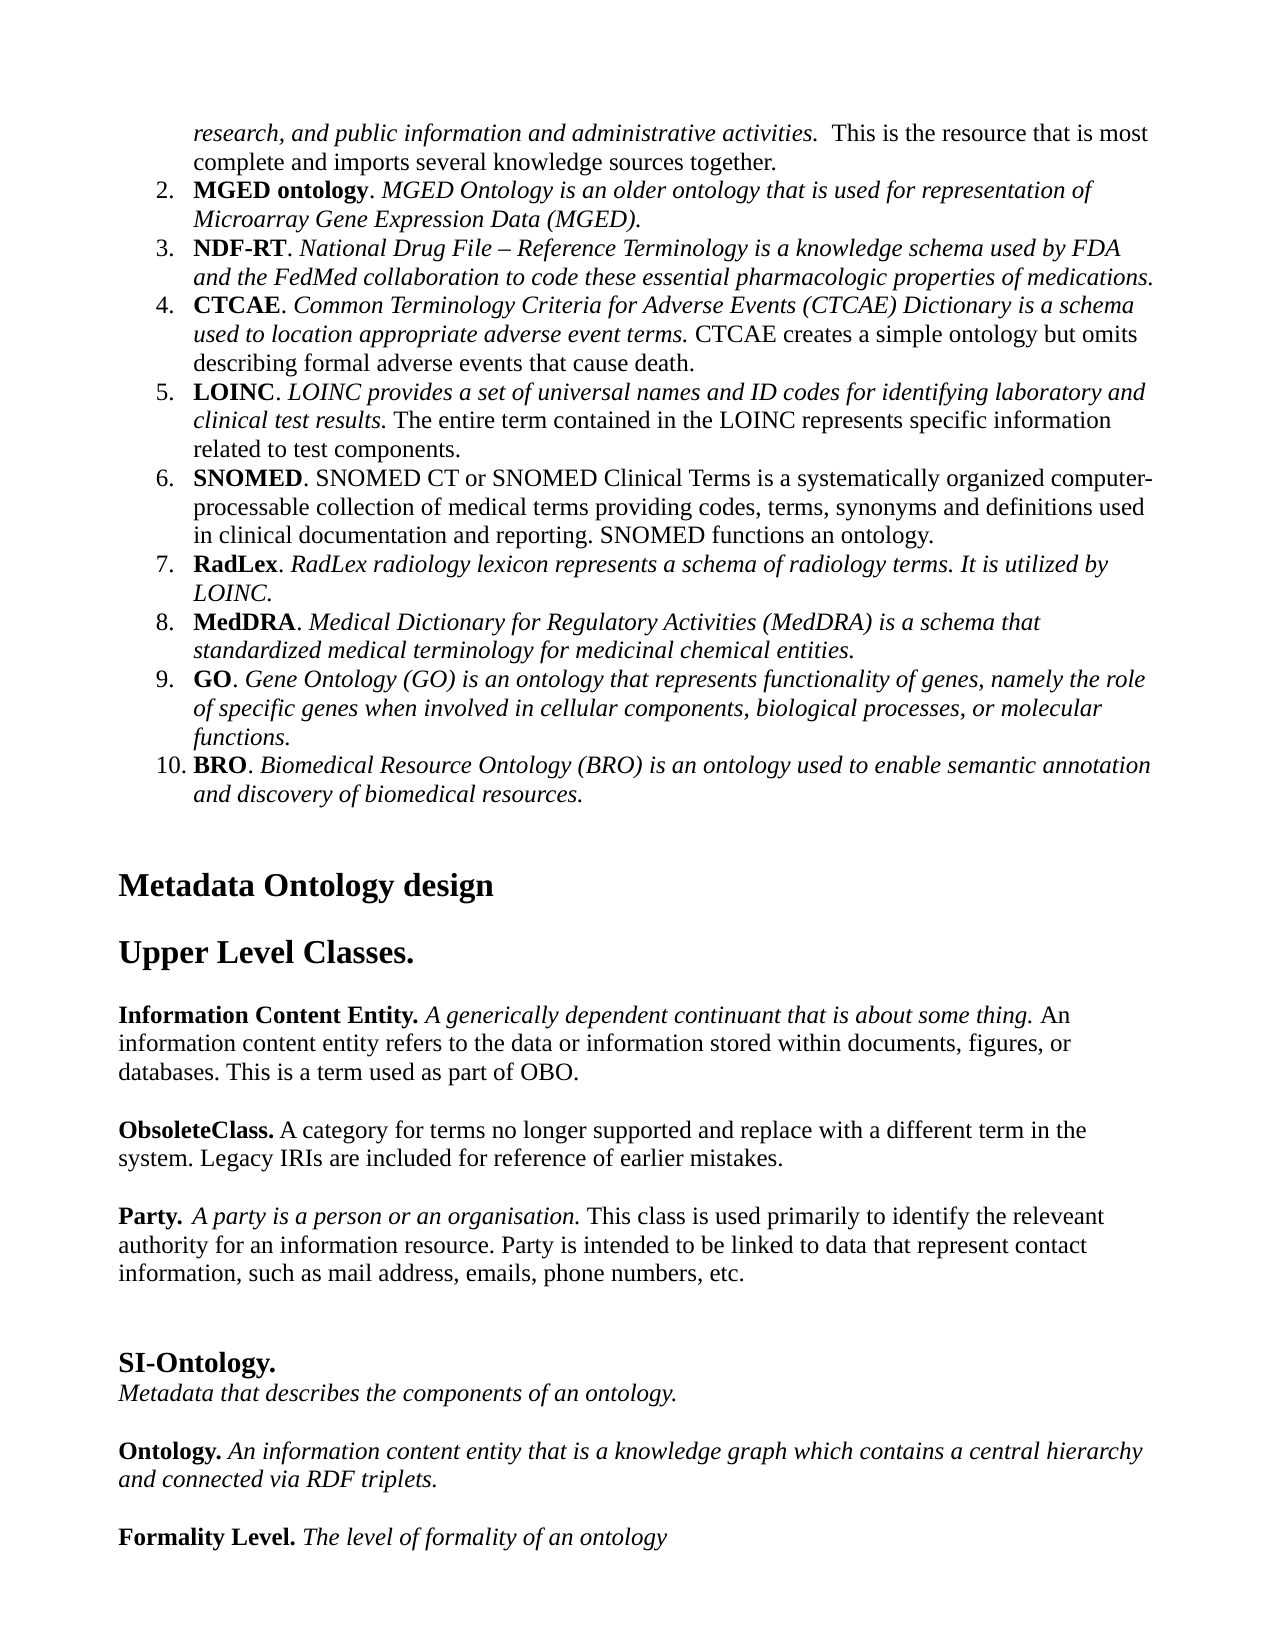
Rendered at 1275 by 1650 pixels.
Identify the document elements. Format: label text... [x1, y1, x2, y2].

text Metadata Ontology design [118, 866, 1157, 904]
list research, and public information and administrative activities. This is the resource that is most complete and imports several knowledge sources together. [156, 118, 1157, 176]
text Upper Level Classes. [118, 933, 1157, 971]
list CTCAE. Common Terminology Criteria for Adverse Events (CTCAE) Dictionary is a schema used to location appropriate adverse event terms. CTCAE creates a simple ontology but omits describing formal adverse events that cause death. [156, 291, 1157, 377]
text Metadata that describes the components of an ontology. [118, 1378, 1157, 1407]
text Party. A party is a person or an organisation. This class is used primarily to identify the releveant authority for an information resource. Party is intended to be linked to data that represent contact information, such as mail address, emails, phone numbers, etc. [118, 1201, 1157, 1287]
text Formality Level. The level of formality of an ontology [118, 1522, 1157, 1551]
text SI-Ontology. [118, 1345, 1157, 1378]
list RadLex. RadLex radiology lexicon represents a schema of radiology terms. It is utilized by LOINC. [156, 549, 1157, 607]
list SNOMED. SNOMED CT or SNOMED Clinical Terms is a systematically organized computer-processable collection of medical terms providing codes, terms, synonyms and definitions used in clinical documentation and reporting. SNOMED functions an ontology. [156, 463, 1157, 549]
list MedDRA. Medical Dictionary for Regulatory Activities (MedDRA) is a schema that standardized medical terminology for medicinal chemical entities. [156, 607, 1157, 664]
list NDF-RT. National Drug File – Reference Terminology is a knowledge schema used by FDA and the FedMed collaboration to code these essential pharmacologic properties of medications. [156, 233, 1157, 291]
list GO. Gene Ontology (GO) is an ontology that represents functionality of genes, namely the role of specific genes when involved in cellular components, biological processes, or molecular functions. [156, 664, 1157, 751]
text Ontology. An information content entity that is a knowledge graph which contains a central hierarchy and connected via RDF triplets. [118, 1436, 1157, 1493]
list BRO. Biomedical Resource Ontology (BRO) is an ontology used to enable semantic annotation and discovery of biomedical resources. [156, 751, 1157, 808]
text ObsoleteClass. A category for terms no longer supported and replace with a different term in the system. Legacy IRIs are included for reference of earlier mistakes. [118, 1115, 1157, 1172]
text Information Content Entity. A generically dependent continuant that is about some thing. An information content entity refers to the data or information stored within documents, figures, or databases. This is a term used as part of OBO. [118, 1000, 1157, 1086]
list LOINC. LOINC provides a set of universal names and ID codes for identifying laboratory and clinical test results. The entire term contained in the LOINC represents specific information related to test components. [156, 377, 1157, 463]
list MGED ontology. MGED Ontology is an older ontology that is used for representation of Microarray Gene Expression Data (MGED). [156, 176, 1157, 233]
